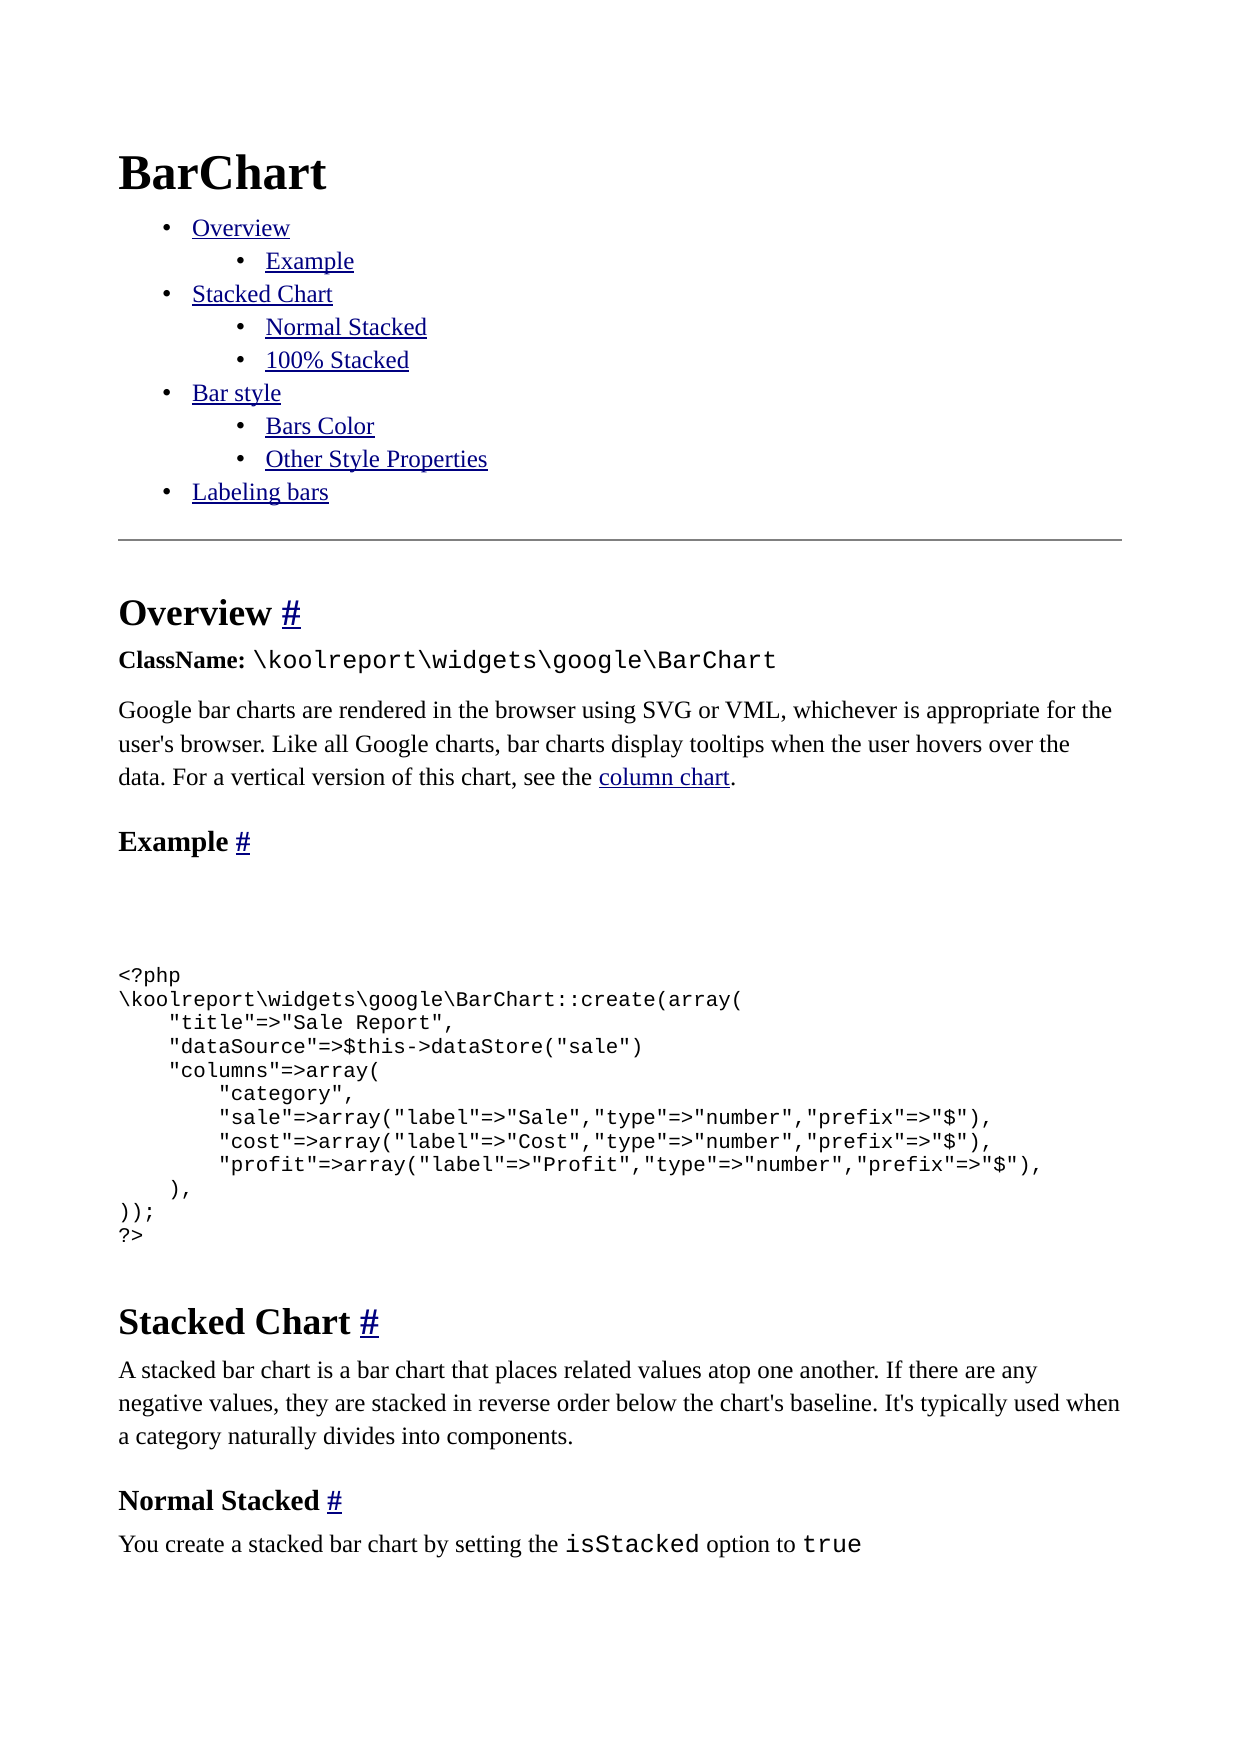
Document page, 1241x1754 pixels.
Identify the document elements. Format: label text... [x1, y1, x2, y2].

subtitle Stacked Chart # [118, 1299, 1122, 1342]
subtitle BarChart [118, 143, 1122, 201]
text Google bar charts are rendered in the browser using SVG or VML, whichever is appropriate for the user's browser. Like all Google charts, bar charts display tooltips when the user hovers over the data. For a vertical version of this chart, see the column chart. [118, 696, 1122, 790]
text )); [118, 1202, 1122, 1225]
list Labeling bars [162, 477, 1122, 506]
list Bar style [162, 378, 1122, 407]
list Stacked Chart [162, 279, 1122, 308]
text \koolreport\widgets\google\BarChart::create(array( [118, 989, 1122, 1012]
subtitle Example # [118, 824, 1122, 857]
text "profit"=>array("label"=>"Profit","type"=>"number","prefix"=>"$"), [118, 1154, 1122, 1178]
list Normal Stacked [236, 312, 1122, 341]
subtitle Normal Stacked # [118, 1483, 1122, 1517]
text You create a stacked bar chart by setting the isStacked option to true [118, 1529, 1122, 1560]
list Bars Color [236, 411, 1122, 440]
subtitle Overview # [118, 590, 1122, 633]
list Overview [162, 213, 1122, 242]
list Other Style Properties [236, 444, 1122, 473]
text ?> [118, 1225, 1122, 1249]
text ), [118, 1178, 1122, 1202]
text "cost"=>array("label"=>"Cost","type"=>"number","prefix"=>"$"), [118, 1131, 1122, 1154]
text "dataSource"=>$this->dataStore("sale") [118, 1036, 1122, 1060]
text "title"=>"Sale Report", [118, 1012, 1122, 1036]
text <?php [118, 965, 1122, 989]
text A stacked bar chart is a bar chart that places related values atop one another. If there are any negative values, they are stacked in reverse order below the chart's baseline. It's typically used when a category naturally divides into components. [118, 1355, 1122, 1449]
text "columns"=>array( [118, 1060, 1122, 1083]
text "category", [118, 1083, 1122, 1107]
text ClassName: \koolreport\widgets\google\BarChart [118, 646, 1122, 676]
list 100% Stacked [236, 345, 1122, 374]
list Example [236, 246, 1122, 275]
text "sale"=>array("label"=>"Sale","type"=>"number","prefix"=>"$"), [118, 1107, 1122, 1131]
